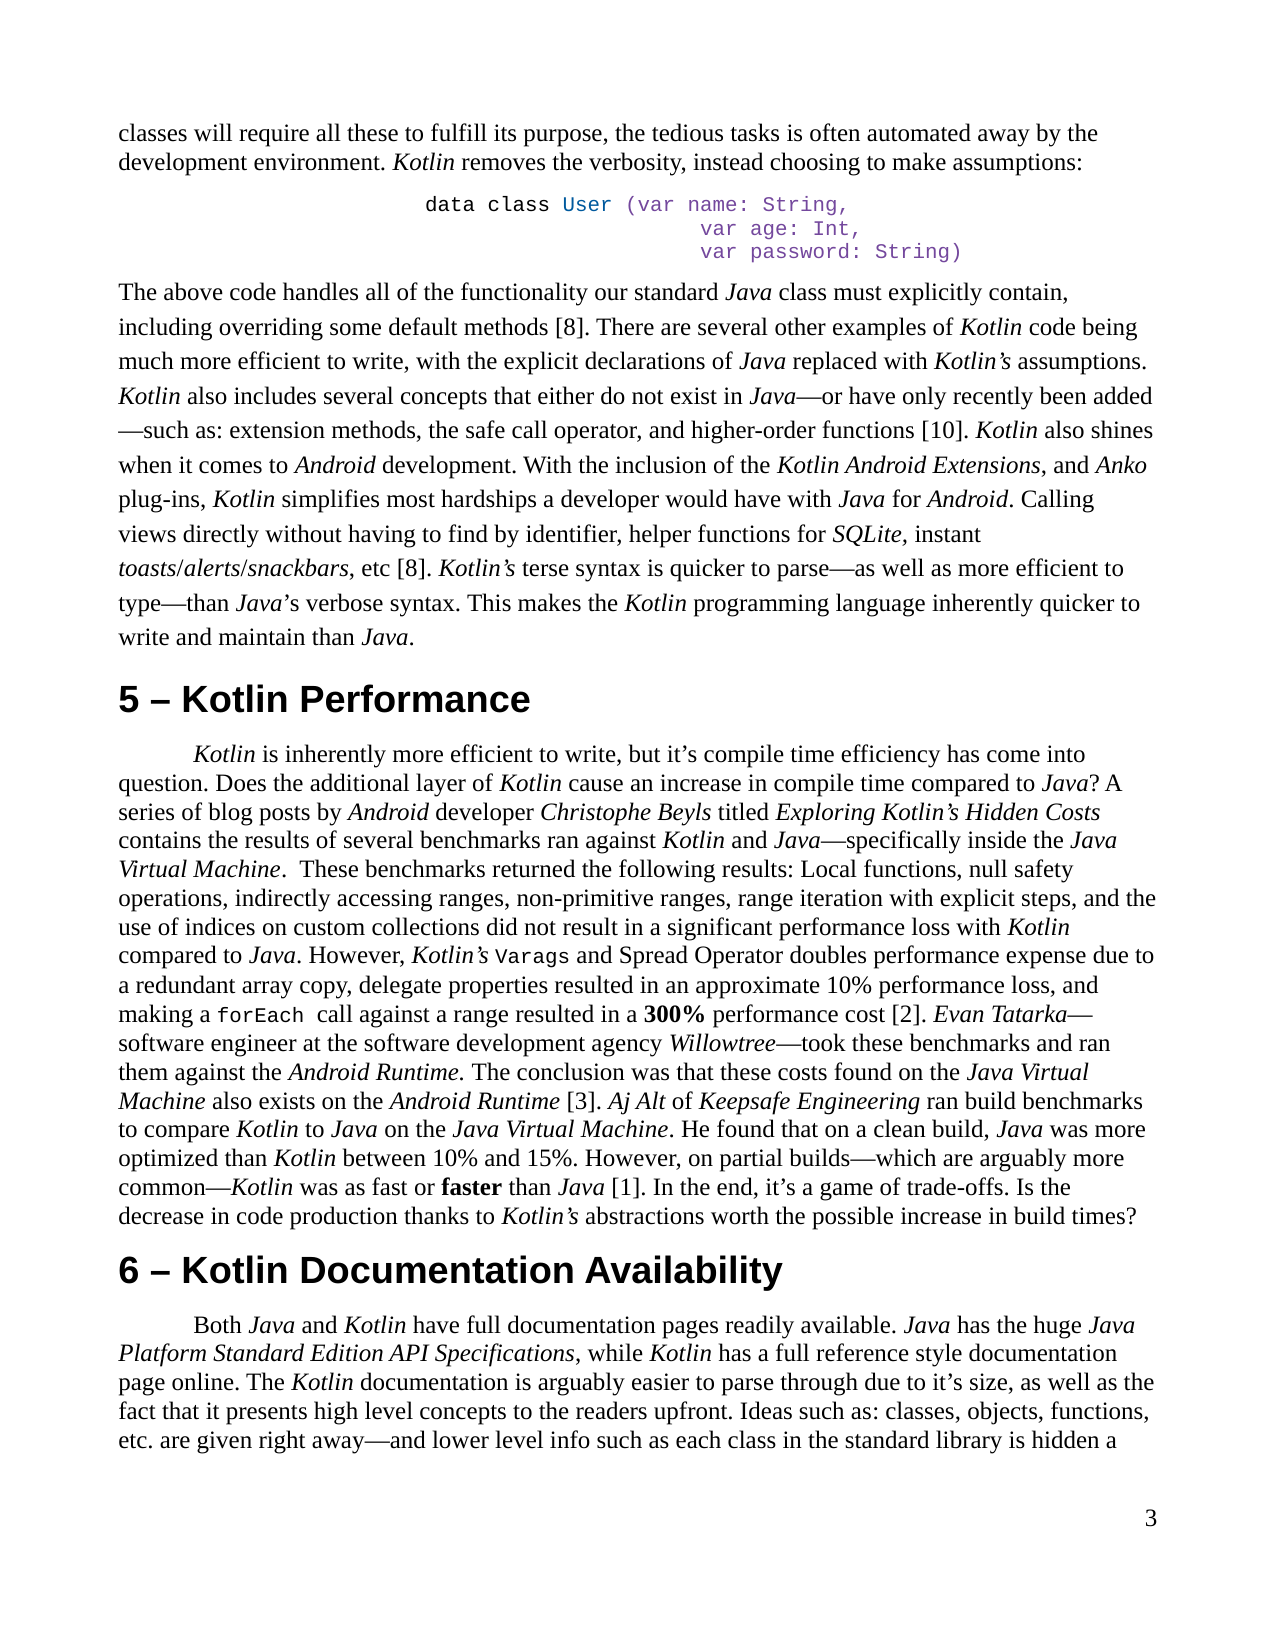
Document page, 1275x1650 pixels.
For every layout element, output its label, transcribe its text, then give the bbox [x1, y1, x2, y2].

text classes will require all these to fulfill its purpose, the tedious tasks is often automated away by the development environment. Kotlin removes the verbosity, instead choosing to make assumptions: [118, 118, 1157, 176]
subtitle 5 – Kotlin Performance [118, 677, 1157, 721]
text data class User (var name: String, var age: Int, var password: String) [118, 194, 1157, 265]
text Kotlin is inherently more efficient to write, but it’s compile time efficiency has come into question. Does the additional layer of Kotlin cause an increase in compile time compared to Java? A series of blog posts by Android developer Christophe Beyls titled Exploring Kotlin’s Hidden Costs contains the results of several benchmarks ran against Kotlin and Java—specifically inside the Java Virtual Machine. These benchmarks returned the following results: Local functions, null safety operations, indirectly accessing ranges, non-primitive ranges, range iteration with explicit steps, and the use of indices on custom collections did not result in a significant performance loss with Kotlin compared to Java. However, Kotlin’s Varags and Spread Operator doubles performance expense due to a redundant array copy, delegate properties resulted in an approximate 10% performance loss, and making a forEach call against a range resulted in a 300% performance cost [2]. Evan Tatarka—software engineer at the software development agency Willowtree—took these benchmarks and ran them against the Android Runtime. The conclusion was that these costs found on the Java Virtual Machine also exists on the Android Runtime [3]. Aj Alt of Keepsafe Engineering ran build benchmarks to compare Kotlin to Java on the Java Virtual Machine. He found that on a clean build, Java was more optimized than Kotlin between 10% and 15%. However, on partial builds—which are arguably more common—Kotlin was as fast or faster than Java [1]. In the end, it’s a game of trade-offs. Is the decrease in code production thanks to Kotlin’s abstractions worth the possible increase in build times? [118, 739, 1157, 1229]
subtitle 6 – Kotlin Documentation Availability [118, 1248, 1157, 1291]
text Both Java and Kotlin have full documentation pages readily available. Java has the huge Java Platform Standard Edition API Specifications, while Kotlin has a full reference style documentation page online. The Kotlin documentation is arguably easier to parse through due to it’s size, as well as the fact that it presents high level concepts to the readers upfront. Ideas such as: classes, objects, functions, etc. are given right away—and lower level info such as each class in the standard library is hidden a [118, 1310, 1157, 1453]
text The above code handles all of the functionality our standard Java class must explicitly contain, including overriding some default methods [8]. There are several other examples of Kotlin code being much more efficient to write, with the explicit declarations of Java replaced with Kotlin’s assumptions. Kotlin also includes several concepts that either do not exist in Java—or have only recently been added—such as: extension methods, the safe call operator, and higher-order functions [10]. Kotlin also shines when it comes to Android development. With the inclusion of the Kotlin Android Extensions, and Anko plug-ins, Kotlin simplifies most hardships a developer would have with Java for Android. Calling views directly without having to find by identifier, helper functions for SQLite, instant toasts/alerts/snackbars, etc [8]. Kotlin’s terse syntax is quicker to parse—as well as more efficient to type—than Java’s verbose syntax. This makes the Kotlin programming language inherently quicker to write and maintain than Java. [118, 277, 1157, 651]
